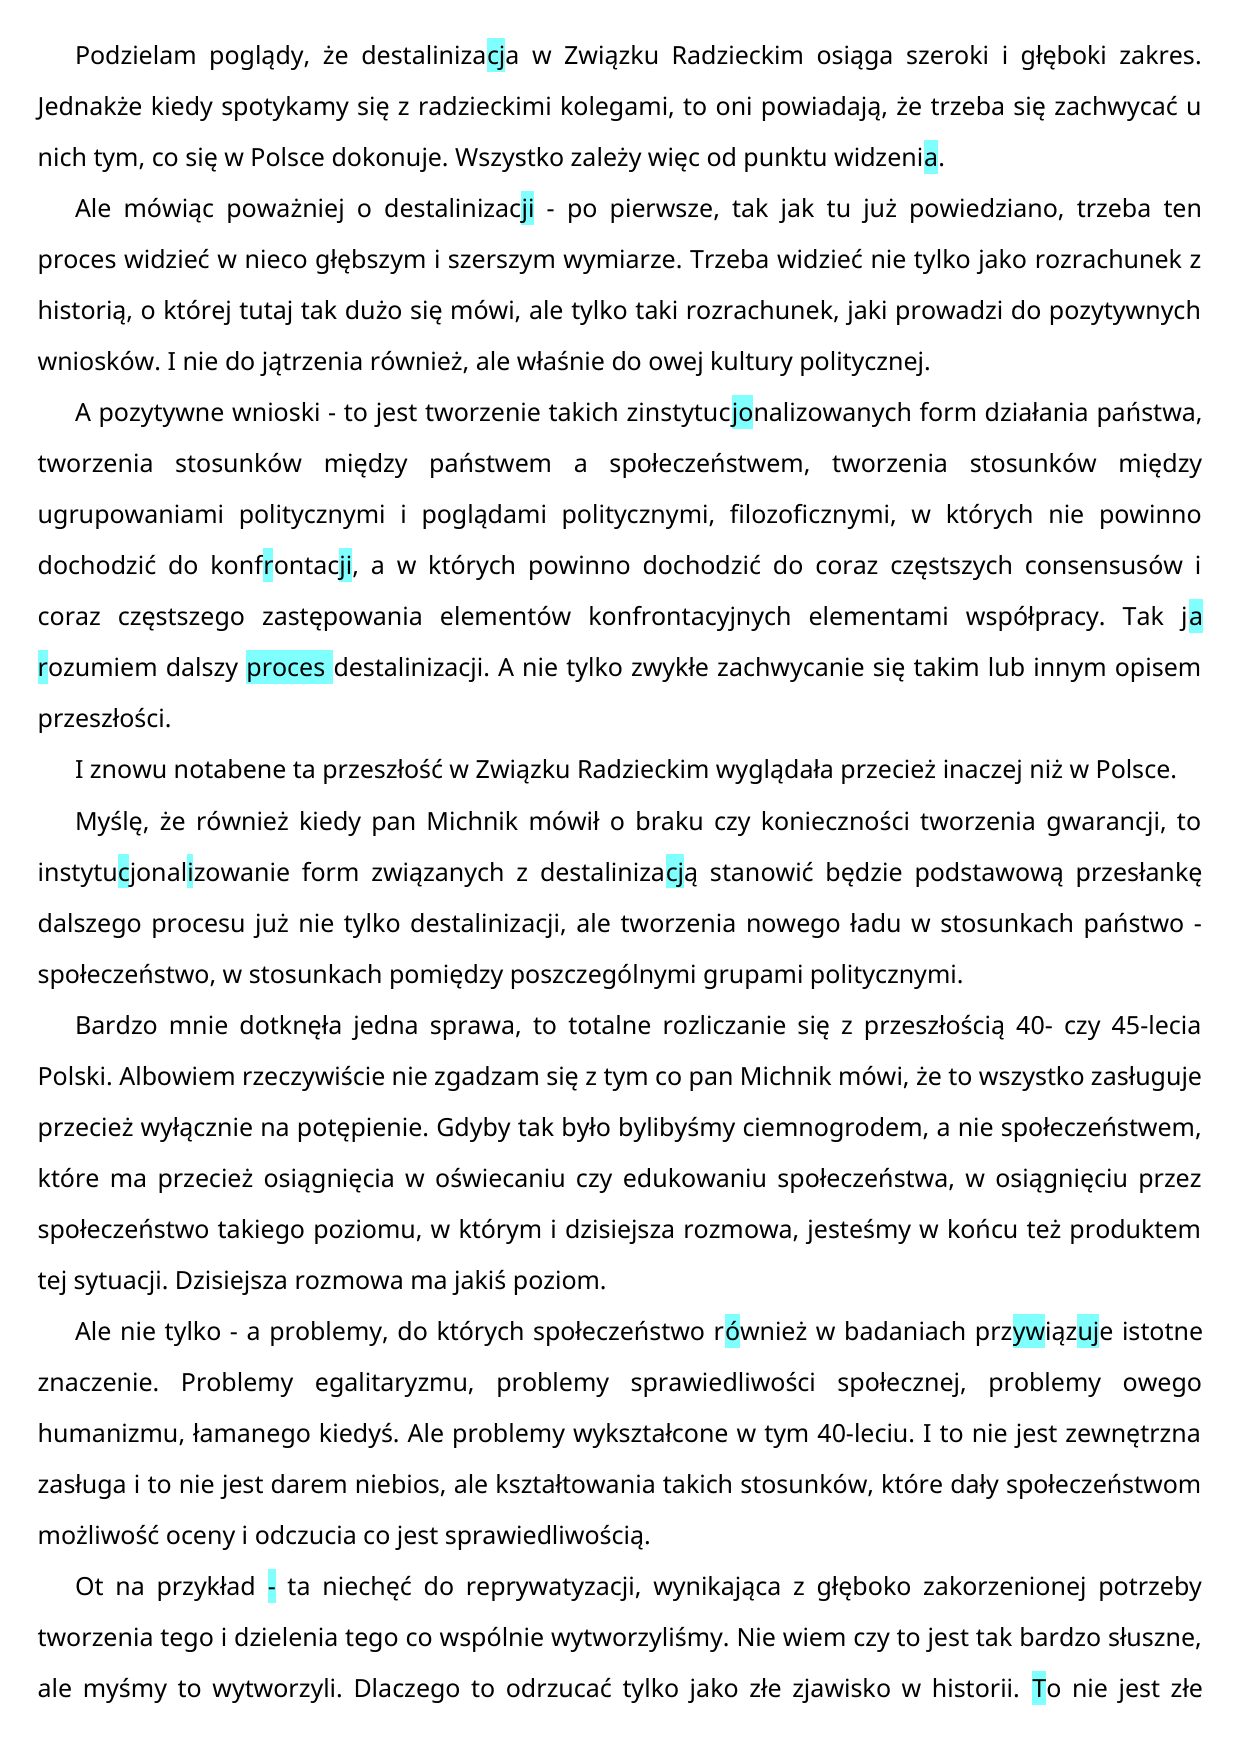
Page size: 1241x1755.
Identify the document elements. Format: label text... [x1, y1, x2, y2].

text Ale nie tylko - a problemy, do których społeczeństwo również w badaniach przywiązuje istotne znaczenie. Problemy egalitaryzmu, problemy sprawiedliwości społecznej, problemy owego humanizmu, łamanego kiedyś. Ale problemy wykształcone w tym 40-leciu. I to nie jest zewnętrzna zasługa i to nie jest darem niebios, ale kształtowania takich stosunków, które dały społeczeństwom możliwość oceny i odczucia co jest sprawiedliwością. [37, 1313, 1203, 1552]
text A pozytywne wnioski - to jest tworzenie takich zinstytucjonalizowanych form działania państwa, tworzenia stosunków między państwem a społeczeństwem, tworzenia stosunków między ugrupowaniami politycznymi i poglądami politycznymi, filozoficznymi, w których nie powinno dochodzić do konfrontacji, a w których powinno dochodzić do coraz częstszych consensusów i coraz częstszego zastępowania elementów konfrontacyjnych elementami współpracy. Tak ja rozumiem dalszy proces destalinizacji. A nie tylko zwykłe zachwycanie się takim lub innym opisem przeszłości. [37, 395, 1203, 735]
text Ot na przykład - ta niechęć do reprywatyzacji, wynikająca z głęboko zakorzenionej potrzeby tworzenia tego i dzielenia tego co wspólnie wytworzyliśmy. Nie wiem czy to jest tak bardzo słuszne, ale myśmy to wytworzyli. Dlaczego to odrzucać tylko jako złe zjawisko w historii. To nie jest złe [37, 1569, 1203, 1705]
text Podzielam poglądy, że destalinizacja w Związku Radzieckim osiąga szeroki i głęboki zakres. Jednakże kiedy spotykamy się z radzieckimi kolegami, to oni powiadają, że trzeba się zachwycać u nich tym, co się w Polsce dokonuje. Wszystko zależy więc od punktu widzenia. [37, 37, 1203, 174]
text Bardzo mnie dotknęła jedna sprawa, to totalne rozliczanie się z przeszłością 40- czy 45-lecia Polski. Albowiem rzeczywiście nie zgadzam się z tym co pan Michnik mówi, że to wszystko zasługuje przecież wyłącznie na potępienie. Gdyby tak było bylibyśmy ciemnogrodem, a nie społeczeństwem, które ma przecież osiągnięcia w oświecaniu czy edukowaniu społeczeństwa, w osiągnięciu przez społeczeństwo takiego poziomu, w którym i dzisiejsza rozmowa, jesteśmy w końcu też produktem tej sytuacji. Dzisiejsza rozmowa ma jakiś poziom. [37, 1007, 1203, 1297]
text I znowu notabene ta przeszłość w Związku Radzieckim wyglądała przecież inaczej niż w Polsce. [37, 752, 1203, 786]
text Myślę, że również kiedy pan Michnik mówił o braku czy konieczności tworzenia gwarancji, to instytucjonalizowanie form związanych z destalinizacją stanowić będzie podstawową przesłankę dalszego procesu już nie tylko destalinizacji, ale tworzenia nowego ładu w stosunkach państwo - społeczeństwo, w stosunkach pomiędzy poszczególnymi grupami politycznymi. [37, 803, 1203, 990]
text Ale mówiąc poważniej o destalinizacji - po pierwsze, tak jak tu już powiedziano, trzeba ten proces widzieć w nieco głębszym i szerszym wymiarze. Trzeba widzieć nie tylko jako rozrachunek z historią, o której tutaj tak dużo się mówi, ale tylko taki rozrachunek, jaki prowadzi do pozytywnych wniosków. I nie do jątrzenia również, ale właśnie do owej kultury politycznej. [37, 191, 1203, 378]
